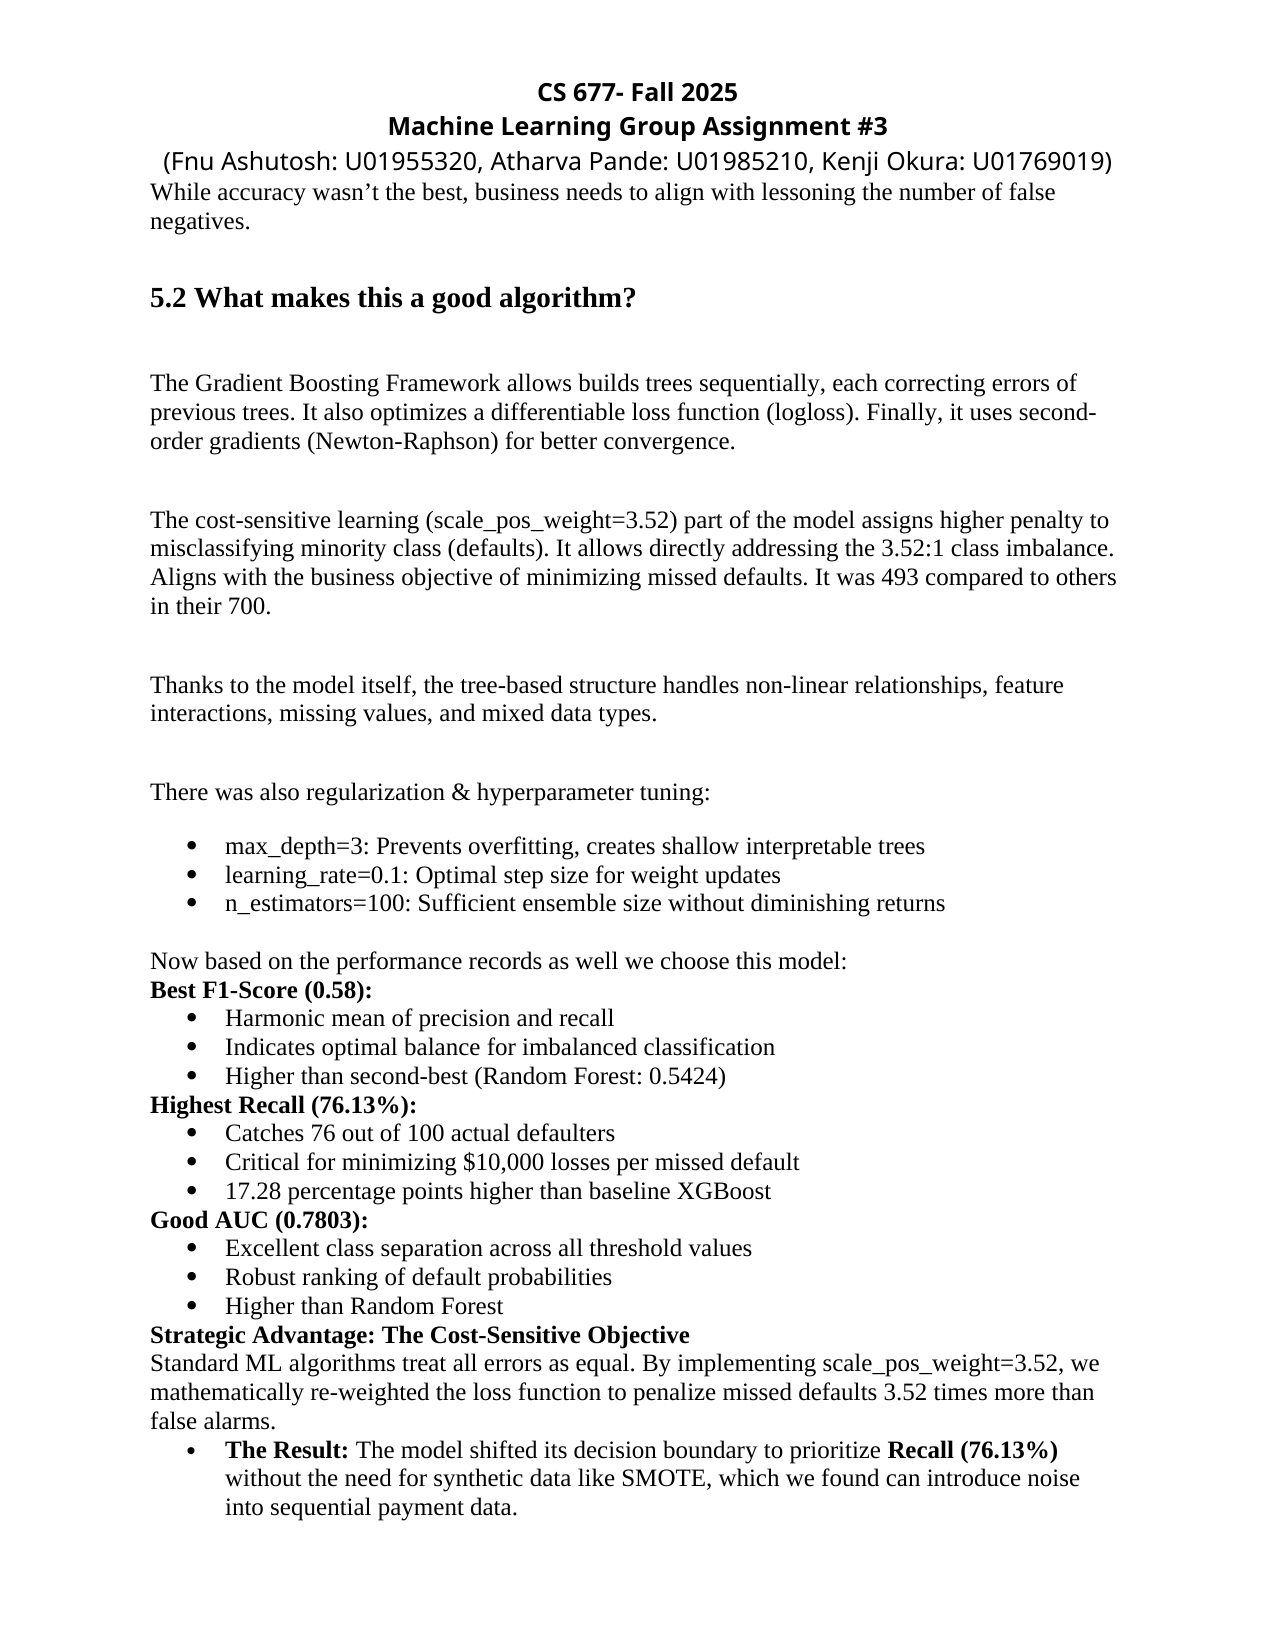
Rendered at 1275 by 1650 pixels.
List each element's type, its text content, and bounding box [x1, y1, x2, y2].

text Highest Recall (76.13%): [150, 1090, 1125, 1118]
text The cost-sensitive learning (scale_pos_weight=3.52) part of the model assigns higher penalty to misclassifying minority class (defaults). It allows directly addressing the 3.52:1 class imbalance. Aligns with the business objective of minimizing missed defaults. It was 493 compared to others in their 700. [150, 505, 1125, 620]
text Thanks to the model itself, the tree-based structure handles non-linear relationships, feature interactions, missing values, and mixed data types. [150, 670, 1125, 727]
text Strategic Advantage: The Cost-Sensitive Objective [150, 1320, 1125, 1348]
text Good AUC (0.7803): [150, 1205, 1125, 1233]
list Higher than second-best (Random Forest: 0.5424) [187, 1061, 1125, 1090]
list The Result: The model shifted its decision boundary to prioritize Recall (76.13%) without the need for synthetic data like SMOTE, which we found can introduce noise into sequential payment data. [187, 1435, 1125, 1521]
text While accuracy wasn’t the best, business needs to align with lessoning the number of false negatives. [150, 177, 1125, 235]
list Excellent class separation across all threshold values [187, 1233, 1125, 1262]
subtitle 5.2 What makes this a good algorithm? [150, 281, 1125, 314]
text Now based on the performance records as well we choose this model: [150, 946, 1125, 975]
list Catches 76 out of 100 actual defaulters [187, 1118, 1125, 1147]
text Best F1-Score (0.58): [150, 975, 1125, 1003]
list Higher than Random Forest [187, 1291, 1125, 1320]
text There was also regularization & hyperparameter tuning: [150, 777, 1125, 806]
list Robust ranking of default probabilities [187, 1262, 1125, 1291]
list Harmonic mean of precision and recall [187, 1003, 1125, 1032]
list n_estimators=100: Sufficient ensemble size without diminishing returns [187, 888, 1125, 917]
text The Gradient Boosting Framework allows builds trees sequentially, each correcting errors of previous trees. It also optimizes a differentiable loss function (logloss). Finally, it uses second-order gradients (Newton-Raphson) for better convergence. [150, 368, 1125, 455]
list Indicates optimal balance for imbalanced classification [187, 1032, 1125, 1061]
text Standard ML algorithms treat all errors as equal. By implementing scale_pos_weight=3.52, we mathematically re-weighted the loss function to penalize missed defaults 3.52 times more than false alarms. [150, 1348, 1125, 1435]
list 17.28 percentage points higher than baseline XGBoost [187, 1176, 1125, 1205]
list learning_rate=0.1: Optimal step size for weight updates [187, 860, 1125, 888]
list Critical for minimizing $10,000 losses per missed default [187, 1147, 1125, 1176]
list max_depth=3: Prevents overfitting, creates shallow interpretable trees [187, 831, 1125, 860]
